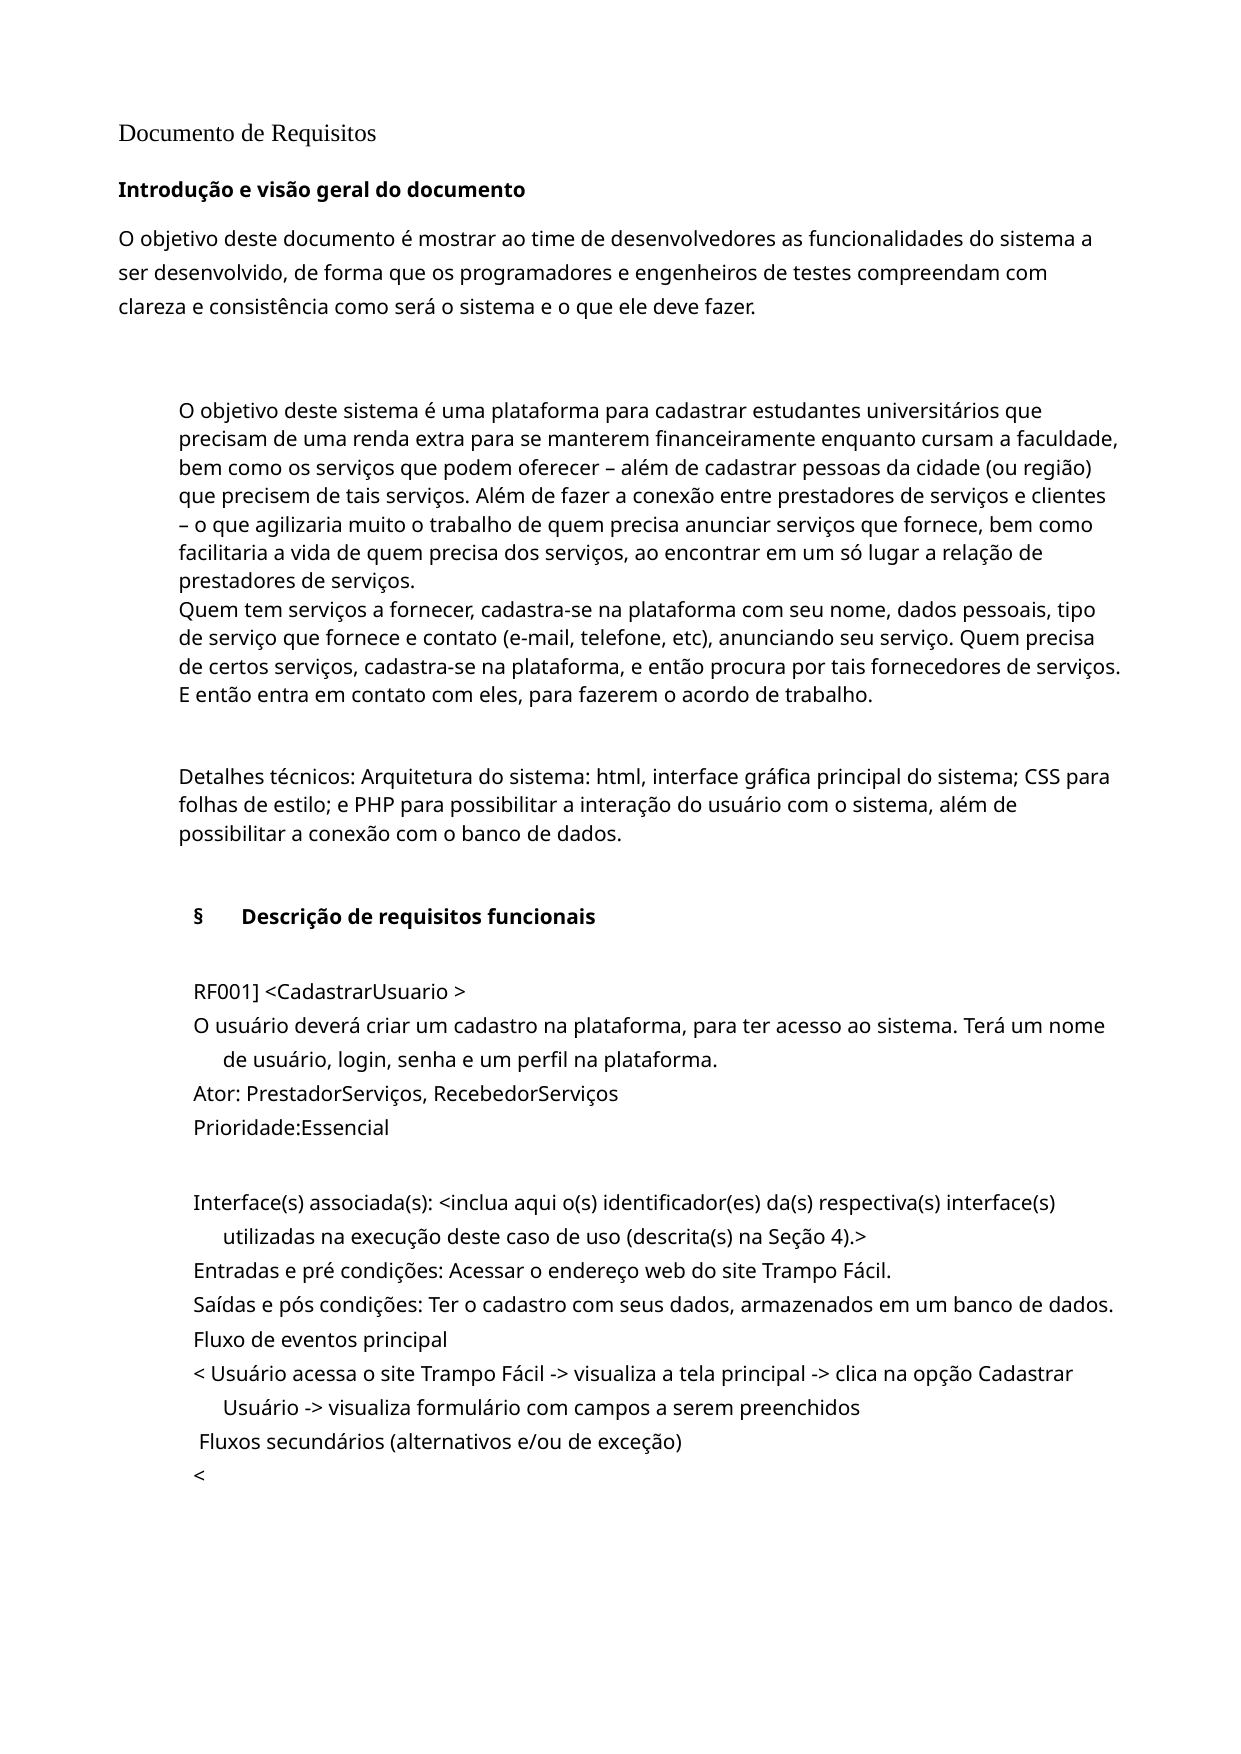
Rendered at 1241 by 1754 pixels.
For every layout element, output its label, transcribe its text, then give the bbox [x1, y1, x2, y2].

text Introdução e visão geral do documento [118, 176, 1122, 204]
text Fluxo de eventos principal [193, 1325, 1122, 1353]
text O usuário deverá criar um cadastro na plataforma, para ter acesso ao sistema. Terá um nome de usuário, login, senha e um perfil na plataforma. [193, 1011, 1122, 1074]
text Entradas e pré condições: Acessar o endereço web do site Trampo Fácil. [193, 1257, 1122, 1285]
text Interface(s) associada(s): <inclua aqui o(s) identificador(es) da(s) respectiva(s) interface(s) utilizadas na execução deste caso de uso (descrita(s) na Seção 4).> [193, 1188, 1122, 1251]
text § Descrição de requisitos funcionais [193, 902, 1122, 931]
text < [193, 1461, 1122, 1489]
text Saídas e pós condições: Ter o cadastro com seus dados, armazenados em um banco de dados. [193, 1291, 1122, 1319]
text Prioridade:Essencial [193, 1113, 1122, 1142]
text Detalhes técnicos: Arquitetura do sistema: html, interface gráfica principal do sistema; CSS para folhas de estilo; e PHP para possibilitar a interação do usuário com o sistema, além de possibilitar a conexão com o banco de dados. [178, 762, 1122, 847]
text RF001] <CadastrarUsuario > [193, 977, 1122, 1006]
text Fluxos secundários (alternativos e/ou de exceção) [193, 1427, 1122, 1455]
text Documento de Requisitos [118, 118, 1122, 147]
text O objetivo deste documento é mostrar ao time de desenvolvedores as funcionalidades do sistema a ser desenvolvido, de forma que os programadores e engenheiros de testes compreendam com clareza e consistência como será o sistema e o que ele deve fazer. [118, 224, 1122, 321]
text Ator: PrestadorServiços, RecebedorServiços [193, 1079, 1122, 1108]
text < Usuário acessa o site Trampo Fácil -> visualiza a tela principal -> clica na opção Cadastrar Usuário -> visualiza formulário com campos a serem preenchidos [193, 1359, 1122, 1421]
text O objetivo deste sistema é uma plataforma para cadastrar estudantes universitários que precisam de uma renda extra para se manterem financeiramente enquanto cursam a faculdade, bem como os serviços que podem oferecer – além de cadastrar pessoas da cidade (ou região) que precisem de tais serviços. Além de fazer a conexão entre prestadores de serviços e clientes – o que agilizaria muito o trabalho de quem precisa anunciar serviços que fornece, bem como facilitaria a vida de quem precisa dos serviços, ao encontrar em um só lugar a relação de prestadores de serviços. Quem tem serviços a fornecer, cadastra-se na plataforma com seu nome, dados pessoais, tipo de serviço que fornece e contato (e-mail, telefone, etc), anunciando seu serviço. Quem precisa de certos serviços, cadastra-se na plataforma, e então procura por tais fornecedores de serviços. E então entra em contato com eles, para fazerem o acordo de trabalho. [178, 396, 1122, 709]
